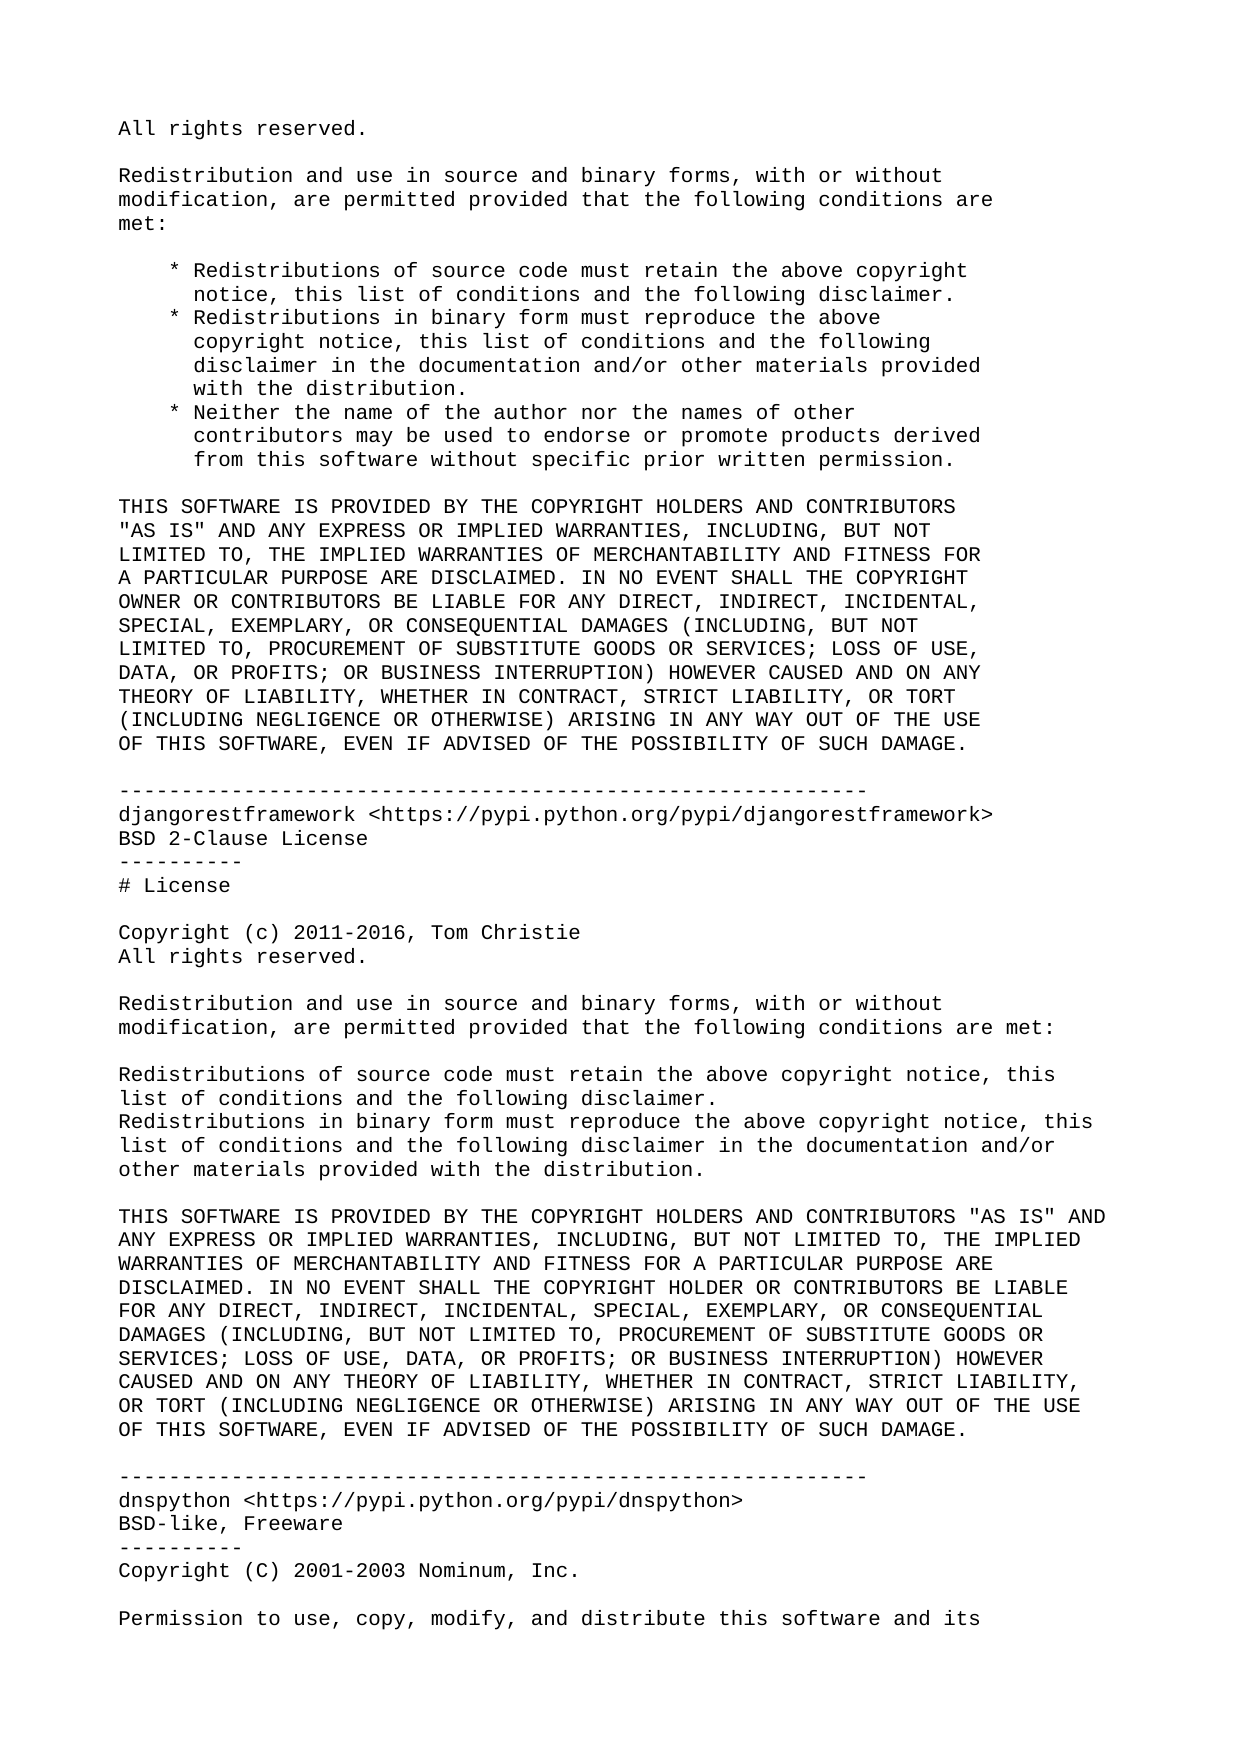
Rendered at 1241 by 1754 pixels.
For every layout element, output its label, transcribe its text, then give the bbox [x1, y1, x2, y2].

text DISCLAIMED. IN NO EVENT SHALL THE COPYRIGHT HOLDER OR CONTRIBUTORS BE LIABLE [118, 1277, 1122, 1300]
text Copyright (C) 2001-2003 Nominum, Inc. [118, 1561, 1122, 1584]
text THIS SOFTWARE IS PROVIDED BY THE COPYRIGHT HOLDERS AND CONTRIBUTORS [118, 496, 1122, 520]
text Permission to use, copy, modify, and distribute this software and its [118, 1608, 1122, 1631]
text A PARTICULAR PURPOSE ARE DISCLAIMED. IN NO EVENT SHALL THE COPYRIGHT [118, 567, 1122, 591]
text DATA, OR PROFITS; OR BUSINESS INTERRUPTION) HOWEVER CAUSED AND ON ANY [118, 662, 1122, 686]
text with the distribution. [118, 378, 1122, 402]
text OF THIS SOFTWARE, EVEN IF ADVISED OF THE POSSIBILITY OF SUCH DAMAGE. [118, 1419, 1122, 1442]
text Copyright (c) 2011-2016, Tom Christie [118, 922, 1122, 946]
text LIMITED TO, PROCUREMENT OF SUBSTITUTE GOODS OR SERVICES; LOSS OF USE, [118, 638, 1122, 662]
text CAUSED AND ON ANY THEORY OF LIABILITY, WHETHER IN CONTRACT, STRICT LIABILITY, [118, 1371, 1122, 1395]
text ---------- [118, 1537, 1122, 1561]
text WARRANTIES OF MERCHANTABILITY AND FITNESS FOR A PARTICULAR PURPOSE ARE [118, 1253, 1122, 1277]
text OWNER OR CONTRIBUTORS BE LIABLE FOR ANY DIRECT, INDIRECT, INCIDENTAL, [118, 591, 1122, 615]
text OR TORT (INCLUDING NEGLIGENCE OR OTHERWISE) ARISING IN ANY WAY OUT OF THE USE [118, 1395, 1122, 1419]
text * Neither the name of the author nor the names of other [118, 402, 1122, 426]
text met: [118, 213, 1122, 236]
text All rights reserved. [118, 118, 1122, 142]
text DAMAGES (INCLUDING, BUT NOT LIMITED TO, PROCUREMENT OF SUBSTITUTE GOODS OR [118, 1324, 1122, 1348]
text * Redistributions of source code must retain the above copyright [118, 260, 1122, 284]
text list of conditions and the following disclaimer in the documentation and/or [118, 1135, 1122, 1158]
text * Redistributions in binary form must reproduce the above [118, 307, 1122, 331]
text ANY EXPRESS OR IMPLIED WARRANTIES, INCLUDING, BUT NOT LIMITED TO, THE IMPLIED [118, 1229, 1122, 1253]
text other materials provided with the distribution. [118, 1158, 1122, 1182]
text Redistributions of source code must retain the above copyright notice, this [118, 1064, 1122, 1088]
text notice, this list of conditions and the following disclaimer. [118, 284, 1122, 307]
text All rights reserved. [118, 946, 1122, 969]
text from this software without specific prior written permission. [118, 449, 1122, 473]
text modification, are permitted provided that the following conditions are met: [118, 1017, 1122, 1040]
text djangorestframework <https://pypi.python.org/pypi/djangorestframework> [118, 804, 1122, 827]
text contributors may be used to endorse or promote products derived [118, 426, 1122, 449]
text disclaimer in the documentation and/or other materials provided [118, 354, 1122, 378]
text dnspython <https://pypi.python.org/pypi/dnspython> [118, 1489, 1122, 1513]
text LIMITED TO, THE IMPLIED WARRANTIES OF MERCHANTABILITY AND FITNESS FOR [118, 544, 1122, 567]
text ---------- [118, 851, 1122, 875]
text copyright notice, this list of conditions and the following [118, 331, 1122, 354]
text # License [118, 875, 1122, 898]
text "AS IS" AND ANY EXPRESS OR IMPLIED WARRANTIES, INCLUDING, BUT NOT [118, 520, 1122, 544]
text ------------------------------------------------------------ [118, 1466, 1122, 1489]
text Redistribution and use in source and binary forms, with or without [118, 165, 1122, 189]
text modification, are permitted provided that the following conditions are [118, 189, 1122, 213]
text SERVICES; LOSS OF USE, DATA, OR PROFITS; OR BUSINESS INTERRUPTION) HOWEVER [118, 1348, 1122, 1371]
text THEORY OF LIABILITY, WHETHER IN CONTRACT, STRICT LIABILITY, OR TORT [118, 686, 1122, 709]
text BSD-like, Freeware [118, 1513, 1122, 1537]
text THIS SOFTWARE IS PROVIDED BY THE COPYRIGHT HOLDERS AND CONTRIBUTORS "AS IS" AND [118, 1206, 1122, 1229]
text list of conditions and the following disclaimer. [118, 1088, 1122, 1111]
text (INCLUDING NEGLIGENCE OR OTHERWISE) ARISING IN ANY WAY OUT OF THE USE [118, 709, 1122, 733]
text ------------------------------------------------------------ [118, 780, 1122, 804]
text Redistributions in binary form must reproduce the above copyright notice, this [118, 1111, 1122, 1135]
text Redistribution and use in source and binary forms, with or without [118, 993, 1122, 1017]
text BSD 2-Clause License [118, 827, 1122, 851]
text FOR ANY DIRECT, INDIRECT, INCIDENTAL, SPECIAL, EXEMPLARY, OR CONSEQUENTIAL [118, 1300, 1122, 1324]
text SPECIAL, EXEMPLARY, OR CONSEQUENTIAL DAMAGES (INCLUDING, BUT NOT [118, 615, 1122, 638]
text OF THIS SOFTWARE, EVEN IF ADVISED OF THE POSSIBILITY OF SUCH DAMAGE. [118, 733, 1122, 757]
